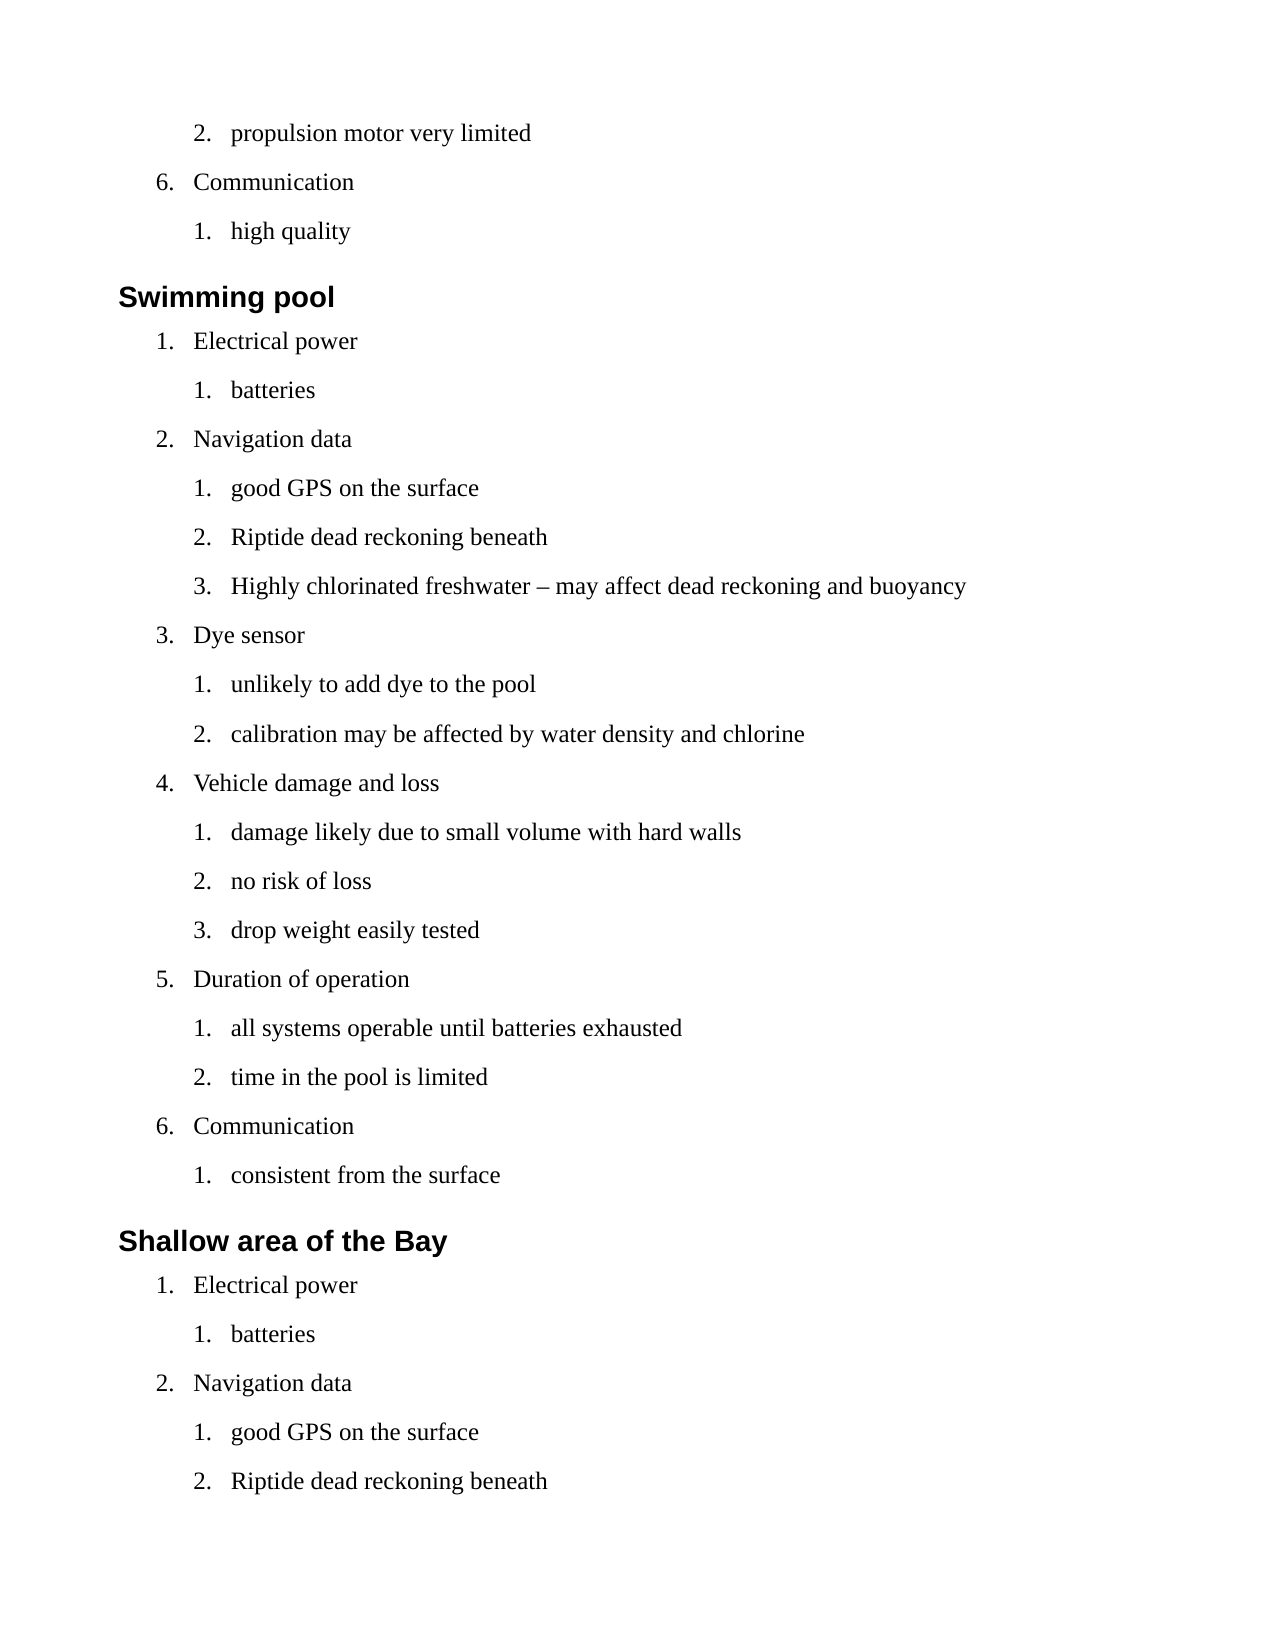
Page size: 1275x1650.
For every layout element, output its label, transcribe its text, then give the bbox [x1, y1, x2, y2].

list no risk of loss [193, 866, 1157, 894]
list Electrical power [156, 1270, 1157, 1299]
list time in the pool is limited [193, 1062, 1157, 1091]
list Communication [156, 1111, 1157, 1140]
list batteries [193, 1319, 1157, 1348]
list drop weight easily tested [193, 915, 1157, 944]
list good GPS on the surface [193, 473, 1157, 502]
list high quality [193, 216, 1157, 245]
subtitle Swimming pool [118, 280, 1157, 314]
list damage likely due to small volume with hard walls [193, 817, 1157, 846]
list Electrical power [156, 326, 1157, 355]
list consistent from the surface [193, 1160, 1157, 1189]
list Navigation data [156, 1368, 1157, 1397]
list Duration of operation [156, 964, 1157, 993]
subtitle Shallow area of the Bay [118, 1224, 1157, 1258]
list all systems operable until batteries exhausted [193, 1013, 1157, 1042]
list Riptide dead reckoning beneath [193, 522, 1157, 551]
list unlikely to add dye to the pool [193, 669, 1157, 698]
list Riptide dead reckoning beneath [193, 1466, 1157, 1495]
list good GPS on the surface [193, 1417, 1157, 1446]
list Navigation data [156, 424, 1157, 453]
list propulsion motor very limited [193, 118, 1157, 147]
list Dye sensor [156, 621, 1157, 649]
list calibration may be affected by water density and chlorine [193, 719, 1157, 747]
list Highly chlorinated freshwater – may affect dead reckoning and buoyancy [193, 571, 1157, 600]
list batteries [193, 375, 1157, 404]
list Communication [156, 167, 1157, 196]
list Vehicle damage and loss [156, 768, 1157, 796]
